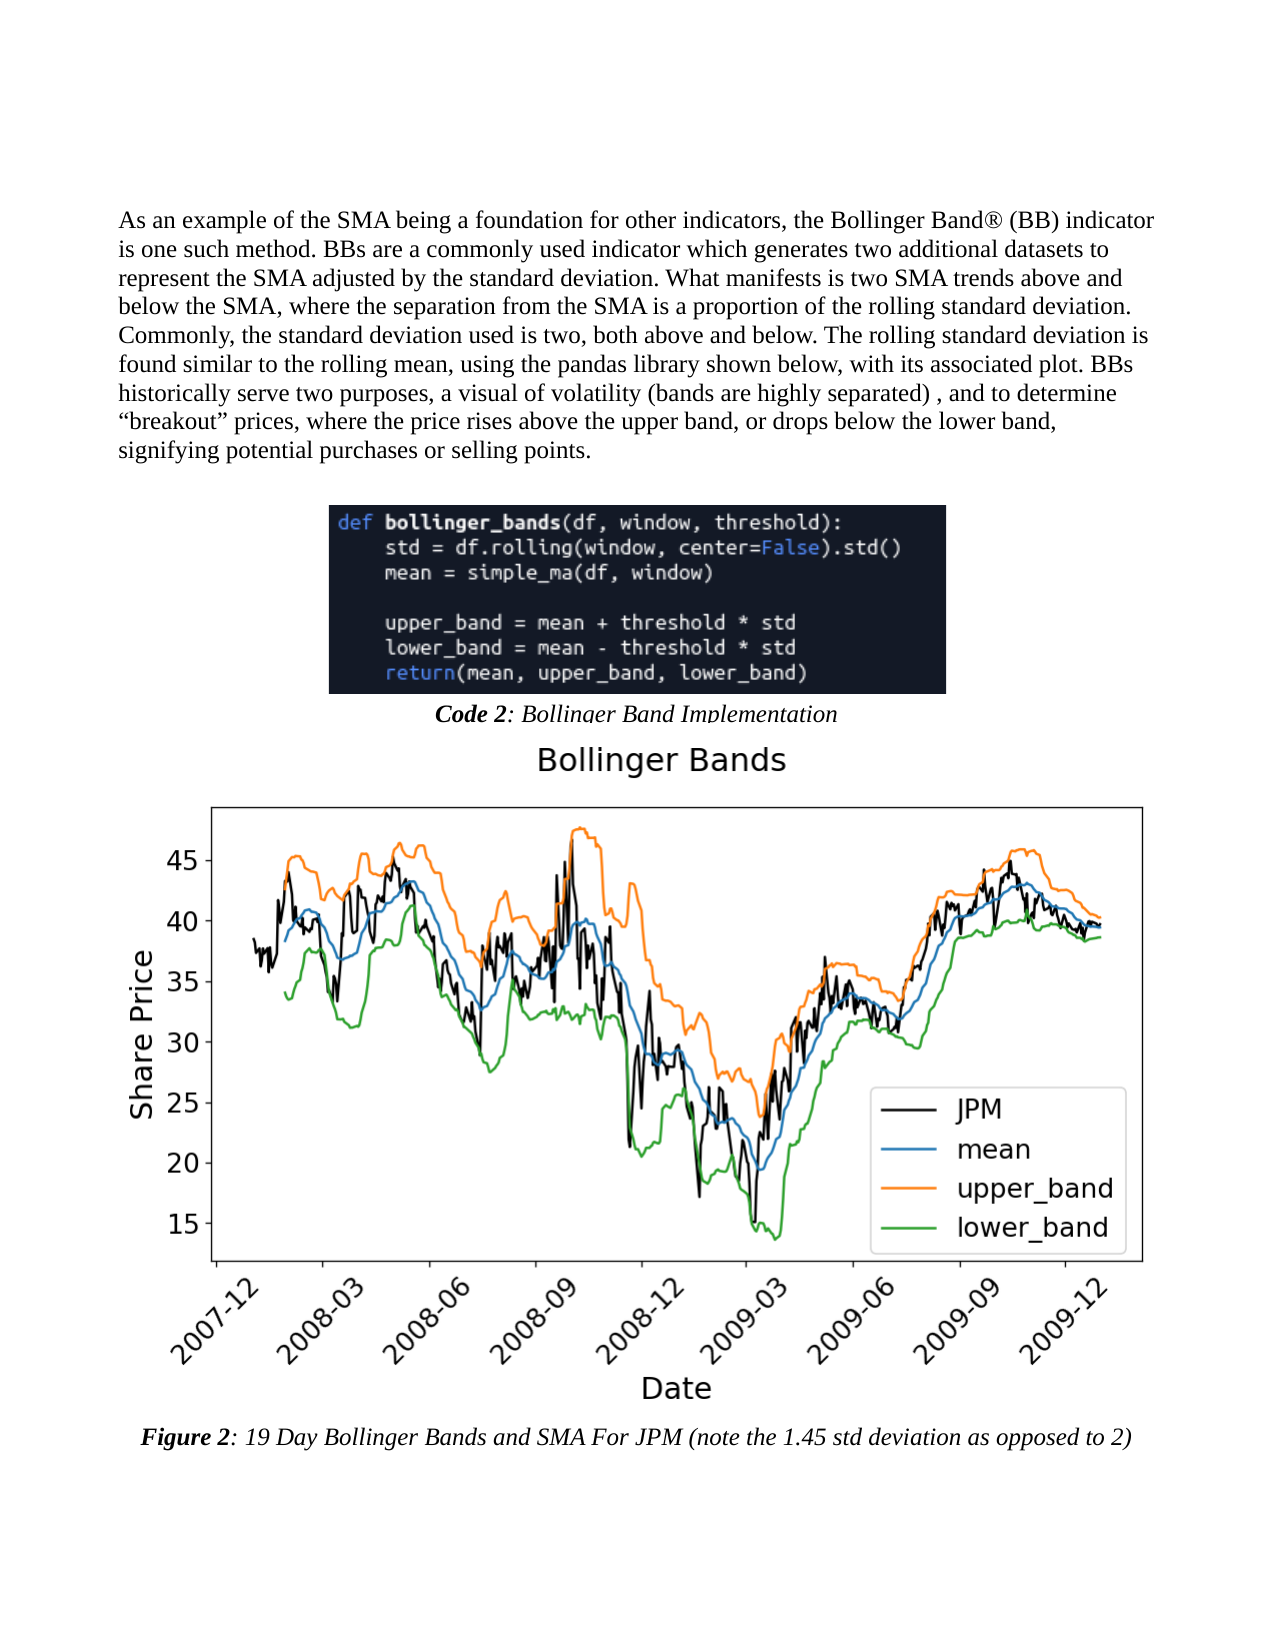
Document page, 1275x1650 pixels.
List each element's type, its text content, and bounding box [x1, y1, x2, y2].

text As an example of the SMA being a foundation for other indicators, the Bollinger Band® (BB) indicator is one such method. BBs are a commonly used indicator which generates two additional datasets to represent the SMA adjusted by the standard deviation. What manifests is two SMA trends above and below the SMA, where the separation from the SMA is a proportion of the rolling standard deviation. Commonly, the standard deviation used is two, both above and below. The rolling standard deviation is found similar to the rolling mean, using the pandas library shown below, with its associated plot. BBs historically serve two purposes, a visual of volatility (bands are highly separated) , and to determine “breakout” prices, where the price rises above the upper band, or drops below the lower band, signifying potential purchases or selling points. [118, 205, 1157, 464]
text Figure 2: 19 Day Bollinger Bands and SMA For JPM (note the 1.45 std deviation as opposed to 2) [118, 1417, 1157, 1451]
picture [328, 505, 947, 694]
picture [118, 735, 1157, 1417]
text Code 2: Bollinger Band Implementation [329, 694, 946, 723]
